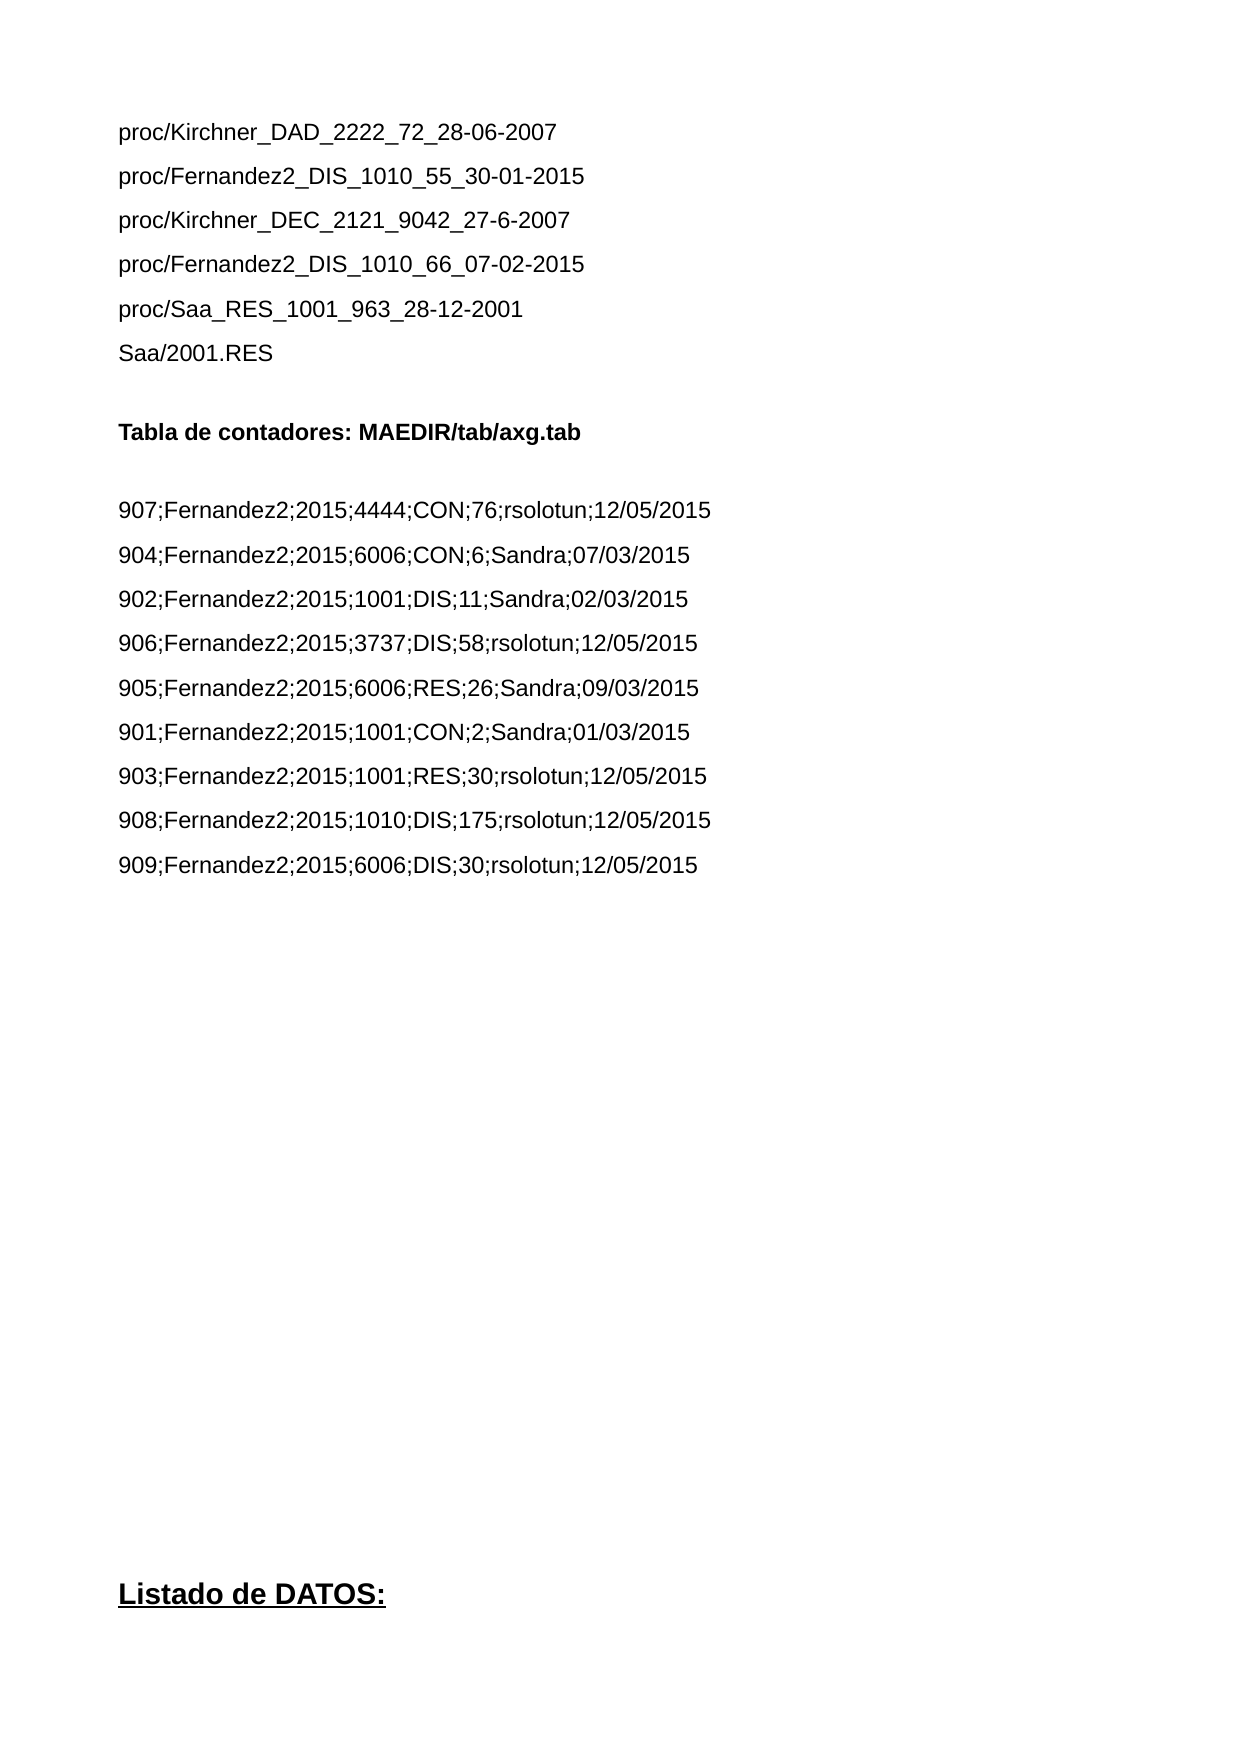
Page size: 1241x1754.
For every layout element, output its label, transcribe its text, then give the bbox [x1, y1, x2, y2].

text 902;Fernandez2;2015;1001;DIS;11;Sandra;02/03/2015 [118, 586, 1122, 612]
text proc/Kirchner_DEC_2121_9042_27-6-2007 [118, 207, 1122, 233]
text proc/Fernandez2_DIS_1010_66_07-02-2015 [118, 251, 1122, 278]
text 908;Fernandez2;2015;1010;DIS;175;rsolotun;12/05/2015 [118, 807, 1122, 834]
text proc/Saa_RES_1001_963_28-12-2001 [118, 295, 1122, 322]
text 907;Fernandez2;2015;4444;CON;76;rsolotun;12/05/2015 [118, 497, 1122, 524]
text proc/Fernandez2_DIS_1010_55_30-01-2015 [118, 162, 1122, 189]
text Listado de DATOS: [118, 1576, 1122, 1611]
text 906;Fernandez2;2015;3737;DIS;58;rsolotun;12/05/2015 [118, 630, 1122, 657]
text Tabla de contadores: MAEDIR/tab/axg.tab [118, 418, 1122, 445]
text 903;Fernandez2;2015;1001;RES;30;rsolotun;12/05/2015 [118, 763, 1122, 789]
text proc/Kirchner_DAD_2222_72_28-06-2007 [118, 118, 1122, 145]
text 905;Fernandez2;2015;6006;RES;26;Sandra;09/03/2015 [118, 674, 1122, 701]
text Saa/2001.RES [118, 339, 1122, 366]
text 901;Fernandez2;2015;1001;CON;2;Sandra;01/03/2015 [118, 718, 1122, 745]
text 909;Fernandez2;2015;6006;DIS;30;rsolotun;12/05/2015 [118, 851, 1122, 878]
text 904;Fernandez2;2015;6006;CON;6;Sandra;07/03/2015 [118, 541, 1122, 568]
